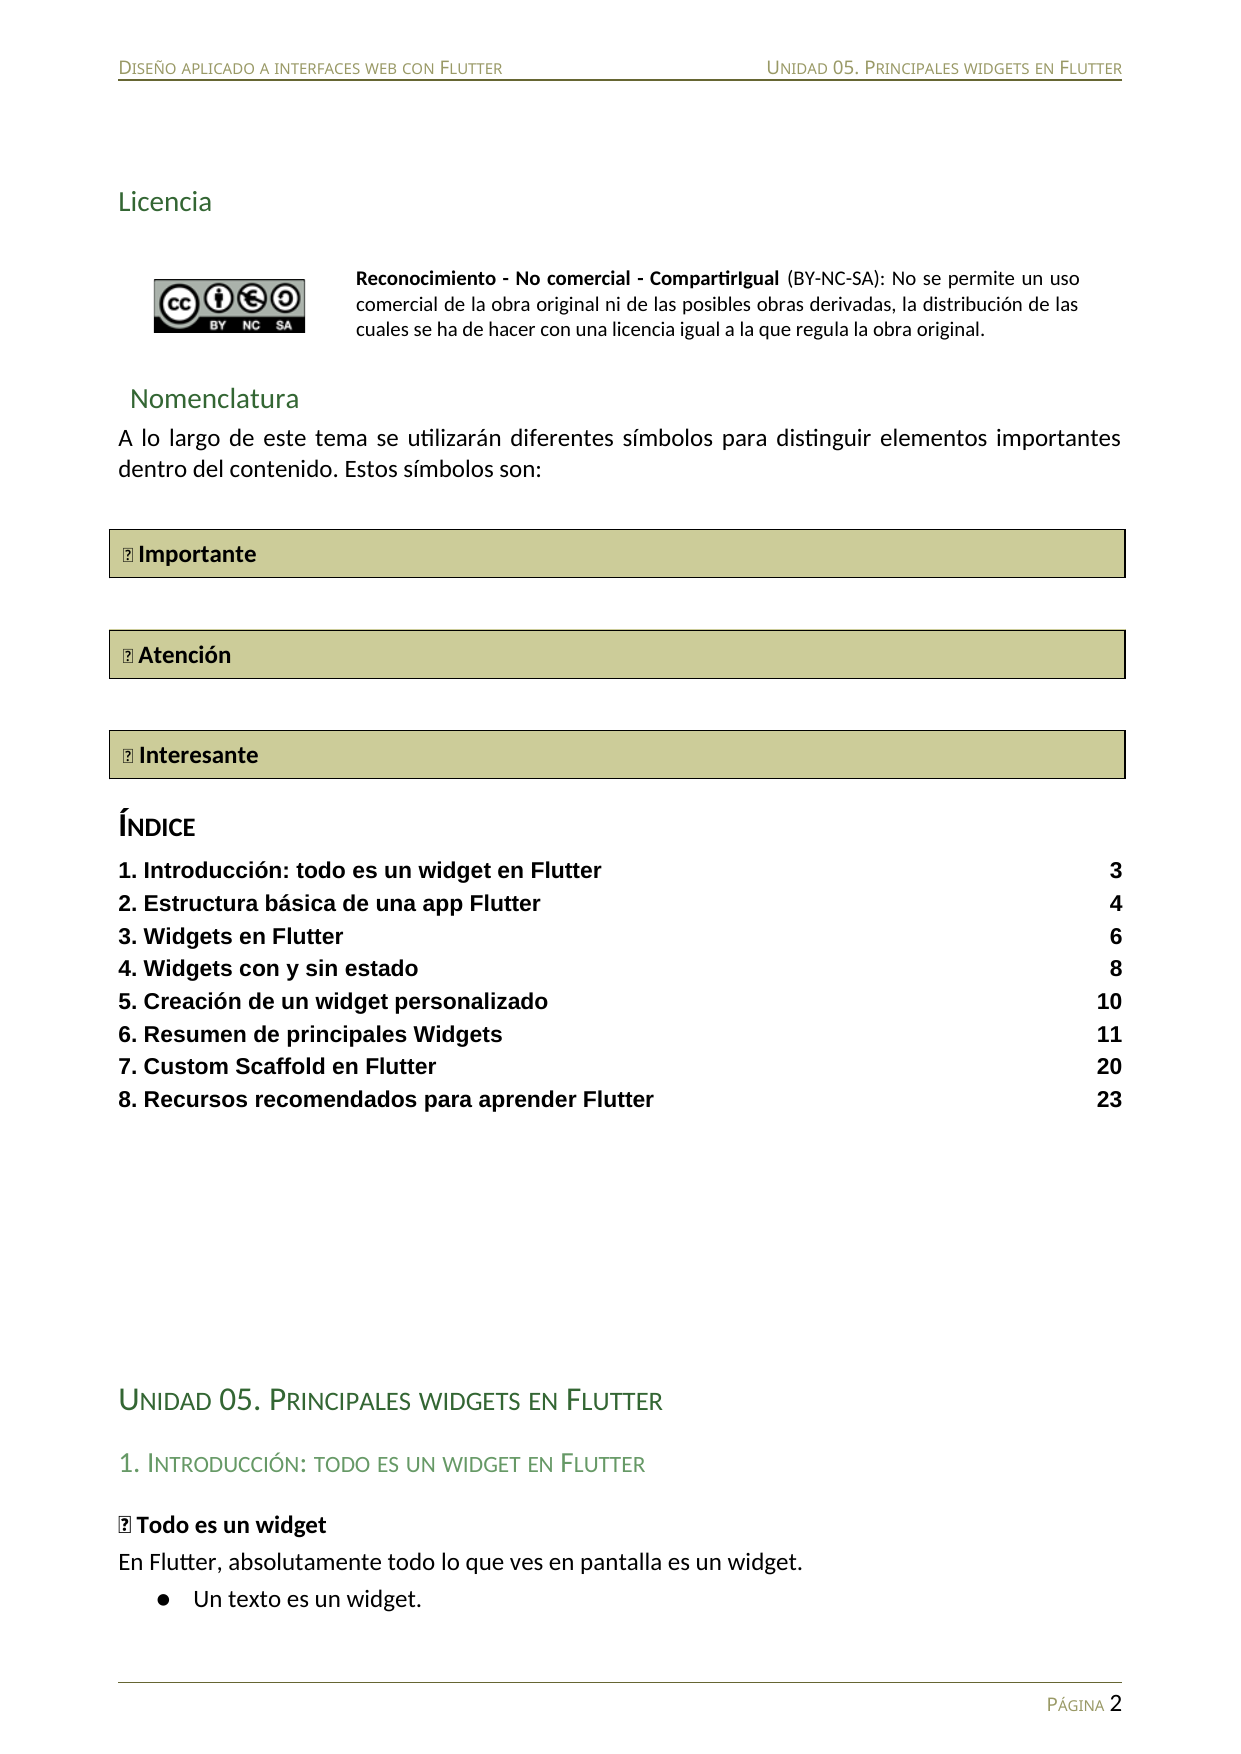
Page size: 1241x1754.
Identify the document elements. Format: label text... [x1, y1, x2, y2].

text Índice [118, 804, 1122, 845]
text 5. Creación de un widget personalizado 10 [118, 988, 1122, 1014]
text 📖 Importante [110, 530, 1124, 577]
text 7. Custom Scaffold en Flutter 20 [118, 1053, 1122, 1079]
text Unidad 05. Principales widgets en Flutter [118, 1378, 1122, 1419]
subtitle 1. Introducción: todo es un widget en Flutter [118, 1444, 1122, 1479]
text Reconocimiento - No comercial - CompartirIgual (BY-NC-SA): No se permite un uso comercial de la obra original ni de las posibles obras derivadas, la distribución de las cuales se ha de hacer con una licencia igual a la que regula la obra original. [159, 266, 1080, 342]
picture [153, 279, 306, 333]
text 💬 Interesante [110, 731, 1124, 778]
text Licencia [118, 183, 1122, 219]
text 🔹 Todo es un widget [118, 1509, 1122, 1540]
text 3. Widgets en Flutter 6 [118, 923, 1122, 949]
text 4. Widgets con y sin estado 8 [118, 955, 1122, 982]
text 8. Recursos recomendados para aprender Flutter 23 [118, 1086, 1122, 1112]
list Un texto es un widget. [156, 1583, 1122, 1614]
text ❕ Atención [110, 631, 1124, 678]
text En Flutter, absolutamente todo lo que ves en pantalla es un widget. [118, 1546, 1122, 1577]
text 1. Introducción: todo es un widget en Flutter 3 [118, 857, 1122, 884]
text 6. Resumen de principales Widgets 11 [118, 1021, 1122, 1047]
text A lo largo de este tema se utilizarán diferentes símbolos para distinguir elementos importantes dentro del contenido. Estos símbolos son: [118, 422, 1122, 483]
text Nomenclatura [118, 380, 1122, 416]
text 2. Estructura básica de una app Flutter 4 [118, 890, 1122, 916]
